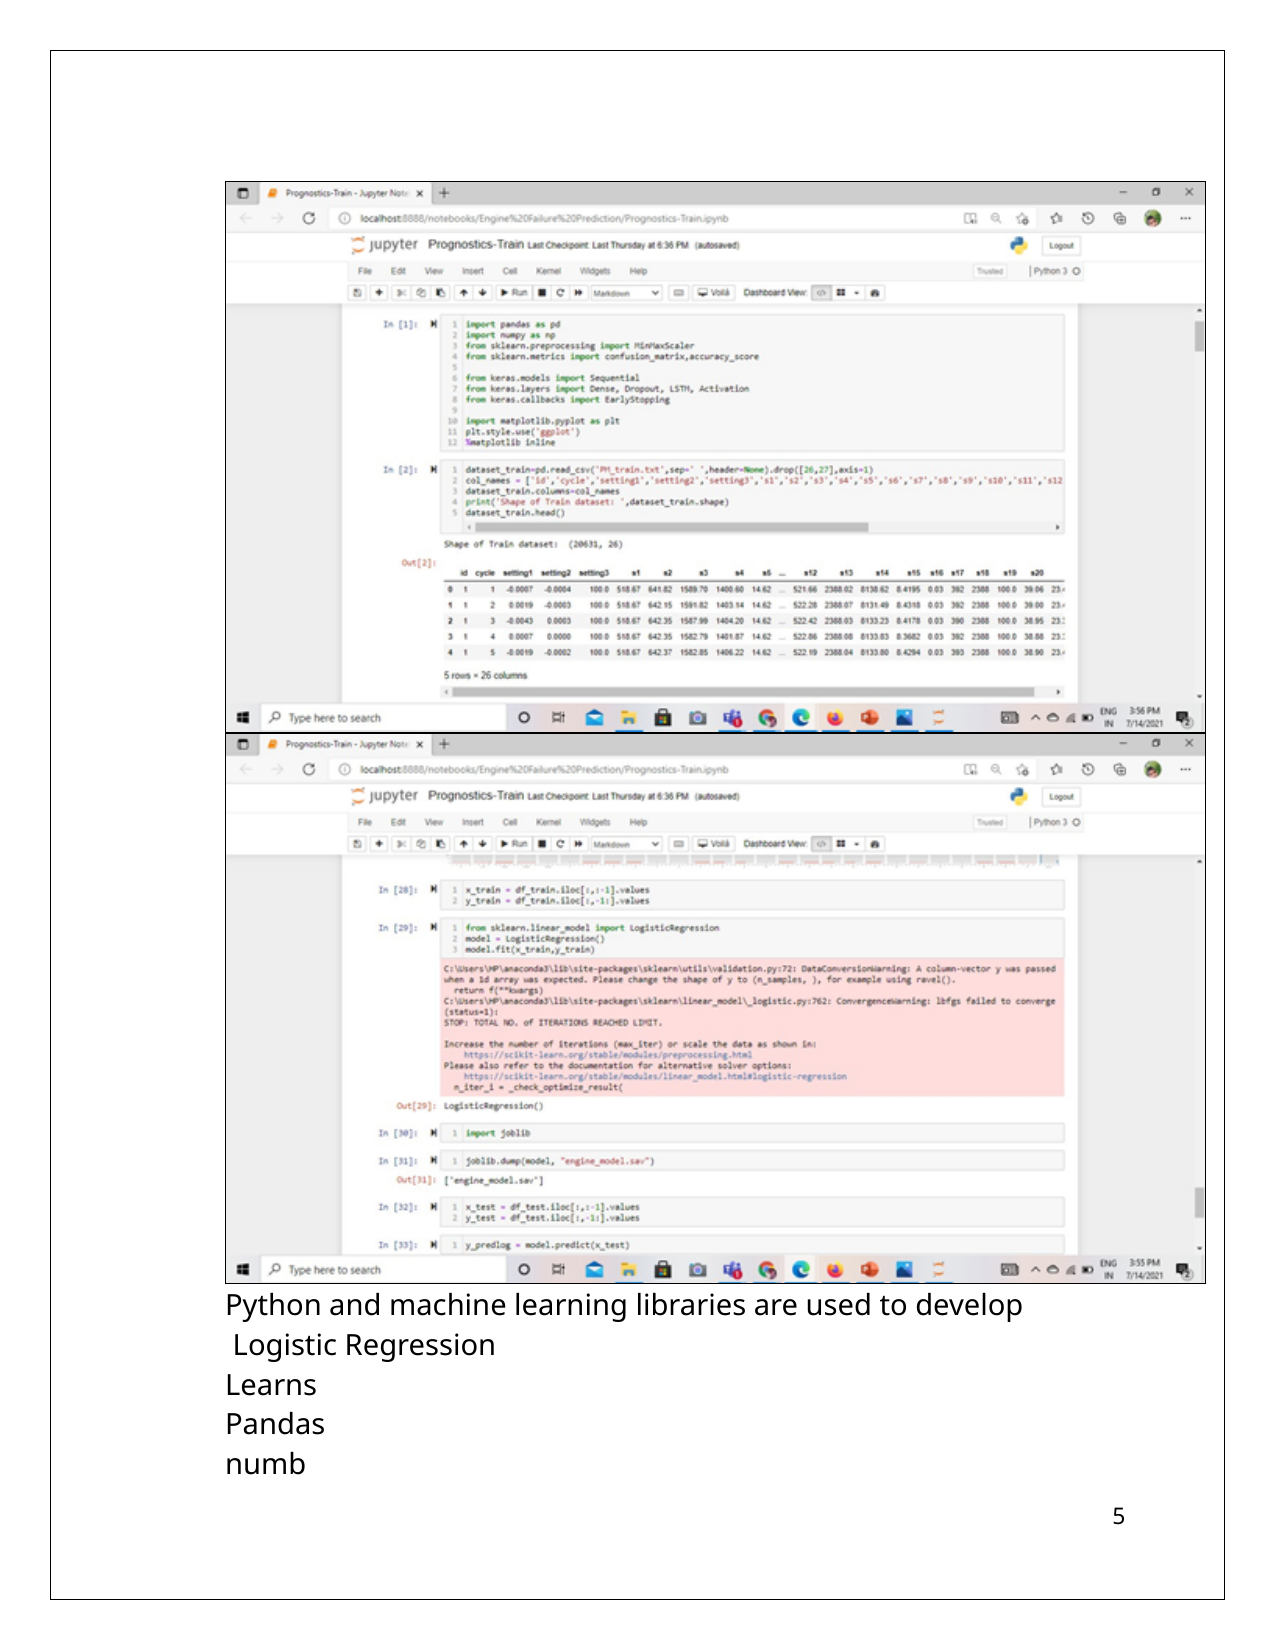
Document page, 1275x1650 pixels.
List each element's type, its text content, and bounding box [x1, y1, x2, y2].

text Logistic Regression [225, 1324, 1125, 1364]
text Python and machine learning libraries are used to develop [225, 1284, 1125, 1324]
text numb [225, 1443, 1125, 1483]
text Learns [225, 1364, 1125, 1403]
text Pandas [225, 1403, 1125, 1443]
